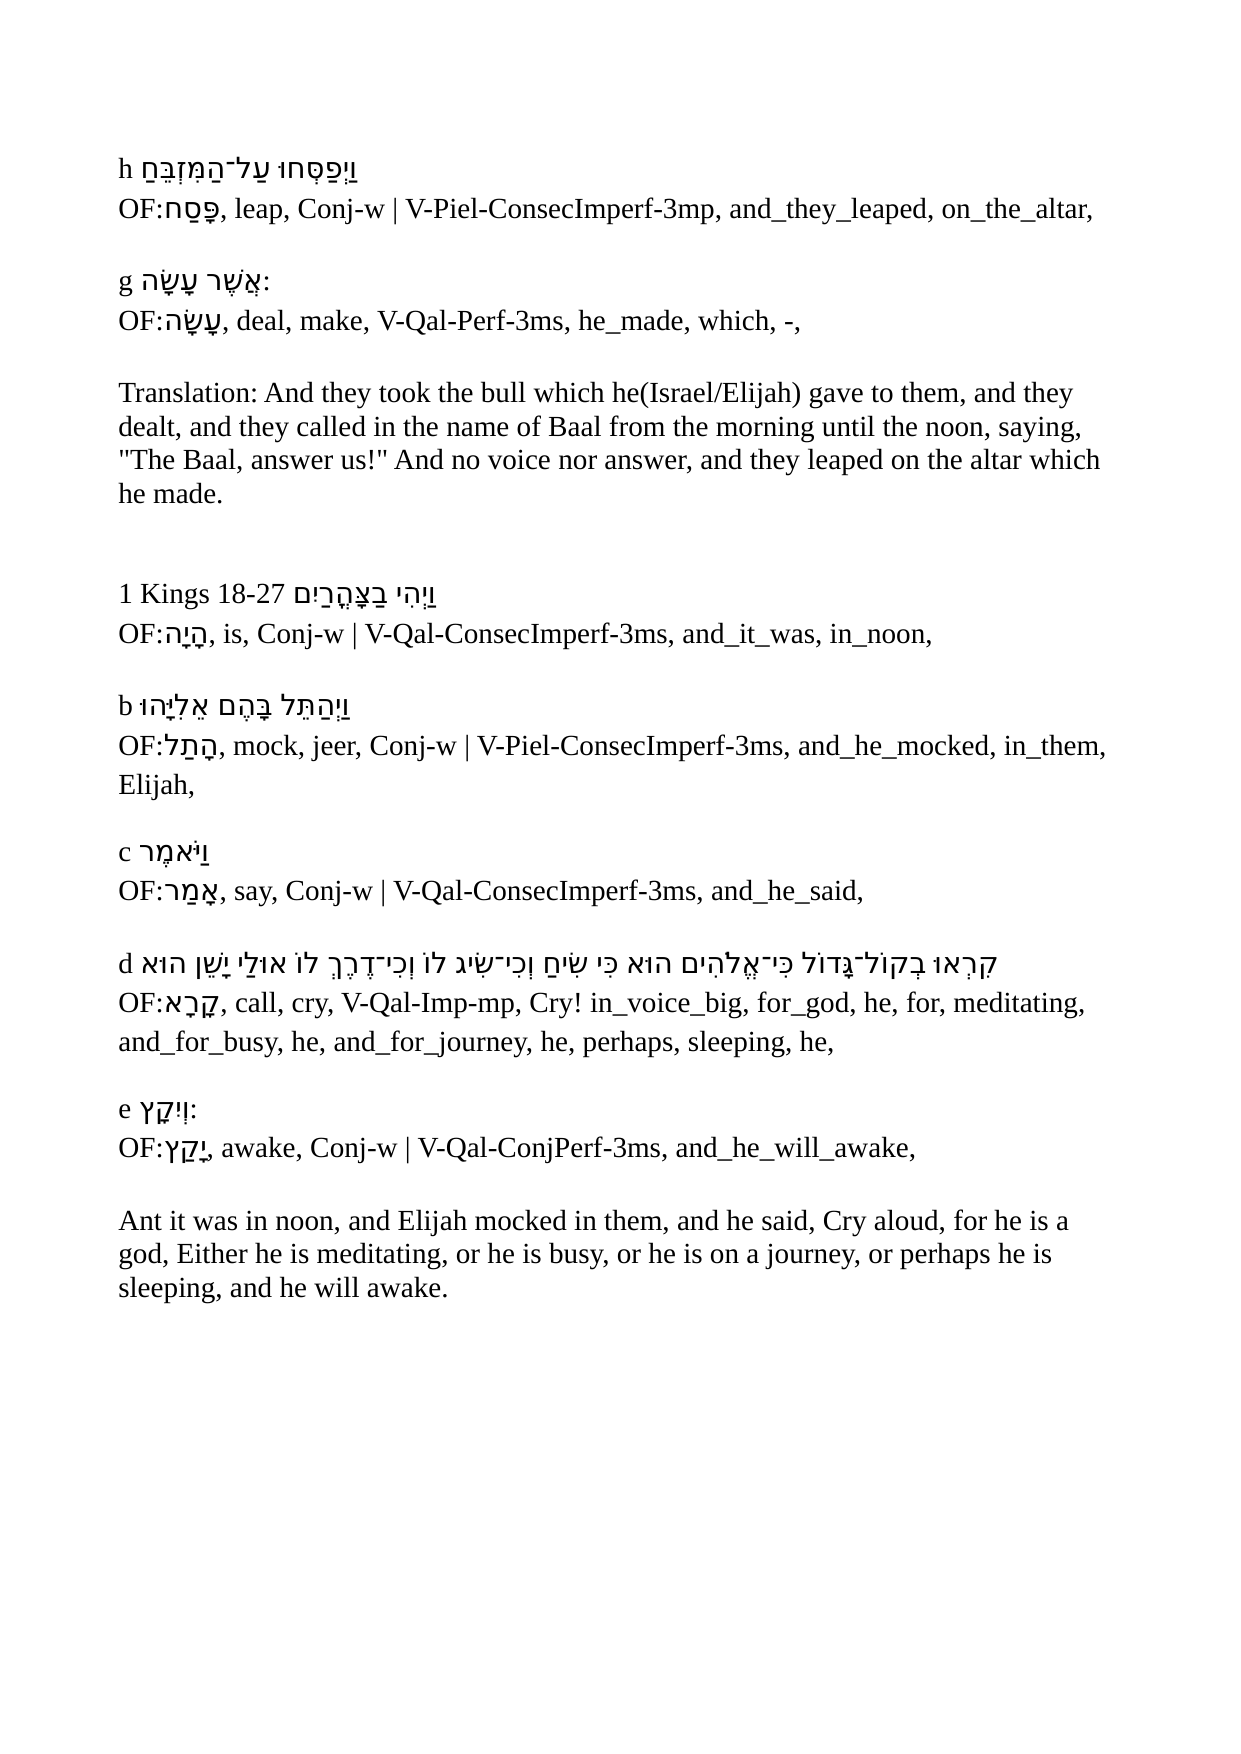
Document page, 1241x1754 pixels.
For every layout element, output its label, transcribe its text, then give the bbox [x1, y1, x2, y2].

text OF:אָמַר, say, Conj-w | V-Qal-ConsecImperf-3ms, and_he_said, [118, 873, 1122, 912]
text c וַיֹּאמֶר [118, 834, 1122, 873]
text OF:קָרָא, call, cry, V-Qal-Imp-mp, Cry! in_voice_big, for_god, he, for, meditating, and_for_busy, he, and_for_journey, he, perhaps, sleeping, he, [118, 985, 1122, 1058]
text OF:עָשָׂה, deal, make, V-Qal-Perf-3ms, he_made, which, -, [118, 303, 1122, 342]
text d קִרְאוּ בְקוֹל־גָּדוֹל כִּי־אֱלֹהִים הוּא כִּי שִׂיחַ וְכִי־שִׂיג לוֹ וְכִי־דֶרֶךְ לוֹ אוּלַי יָשֵׁן הוּא [118, 946, 1122, 985]
text e וְיִקָץ: [118, 1091, 1122, 1130]
text h וַיְפַסְּחוּ עַל־הַמִּזְבֵּחַ [118, 152, 1122, 191]
text 1 Kings 18-27 וַיְהִי בַצָּהֳרַיִם [118, 577, 1122, 616]
text g אֲשֶׁר עָשָׂה: [118, 263, 1122, 303]
text OF:הָתַל, mock, jeer, Conj-w | V-Piel-ConsecImperf-3ms, and_he_mocked, in_them, Elijah, [118, 728, 1122, 800]
text OF:יָקַץ, awake, Conj-w | V-Qal-ConjPerf-3ms, and_he_will_awake, [118, 1130, 1122, 1169]
text b וַיְהַתֵּל בָּהֶם אֵלִיָּהוּ [118, 688, 1122, 728]
text OF:פָּסַח, leap, Conj-w | V-Piel-ConsecImperf-3mp, and_they_leaped, on_the_altar, [118, 191, 1122, 230]
text OF:הָיָה, is, Conj-w | V-Qal-ConsecImperf-3ms, and_it_was, in_noon, [118, 616, 1122, 655]
text Translation: And they took the bull which he(Israel/Elijah) gave to them, and they dealt, and they called in the name of Baal from the morning until the noon, saying, "The Baal, answer us!" And no voice nor answer, and they leaped on the altar which he made. [118, 375, 1122, 509]
text Ant it was in noon, and Elijah mocked in them, and he said, Cry aloud, for he is a god, Either he is meditating, or he is busy, or he is on a journey, or perhaps he is sleeping, and he will awake. [118, 1203, 1122, 1304]
